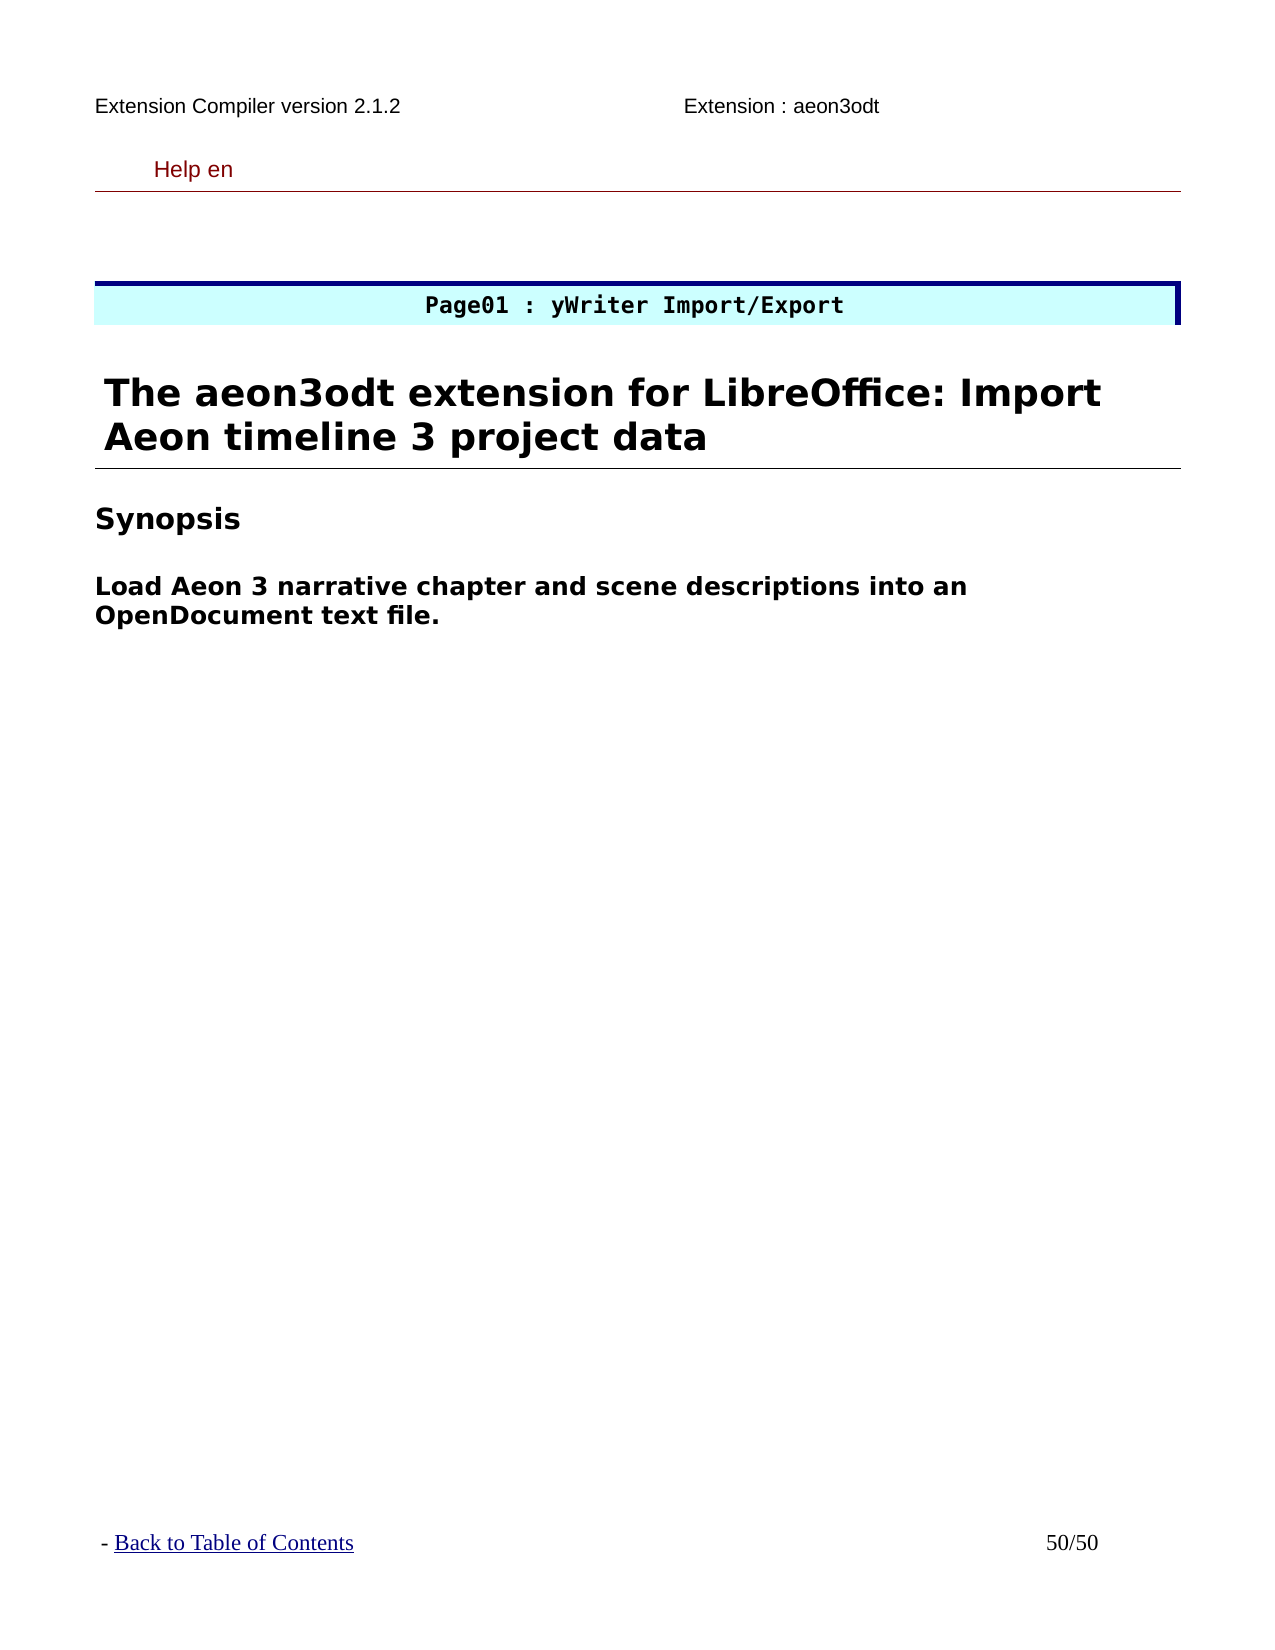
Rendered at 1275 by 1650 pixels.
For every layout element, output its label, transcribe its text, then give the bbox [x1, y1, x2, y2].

text The aeon3odt extension for LibreOffice: Import Aeon timeline 3 project data [94, 361, 1181, 468]
text Synopsis [94, 503, 1181, 537]
text Load Aeon 3 narrative chapter and scene descriptions into an OpenDocument text file. [94, 572, 1181, 630]
text Help en [94, 147, 1181, 192]
text Page01 : yWriter Import/Export [94, 282, 1175, 325]
